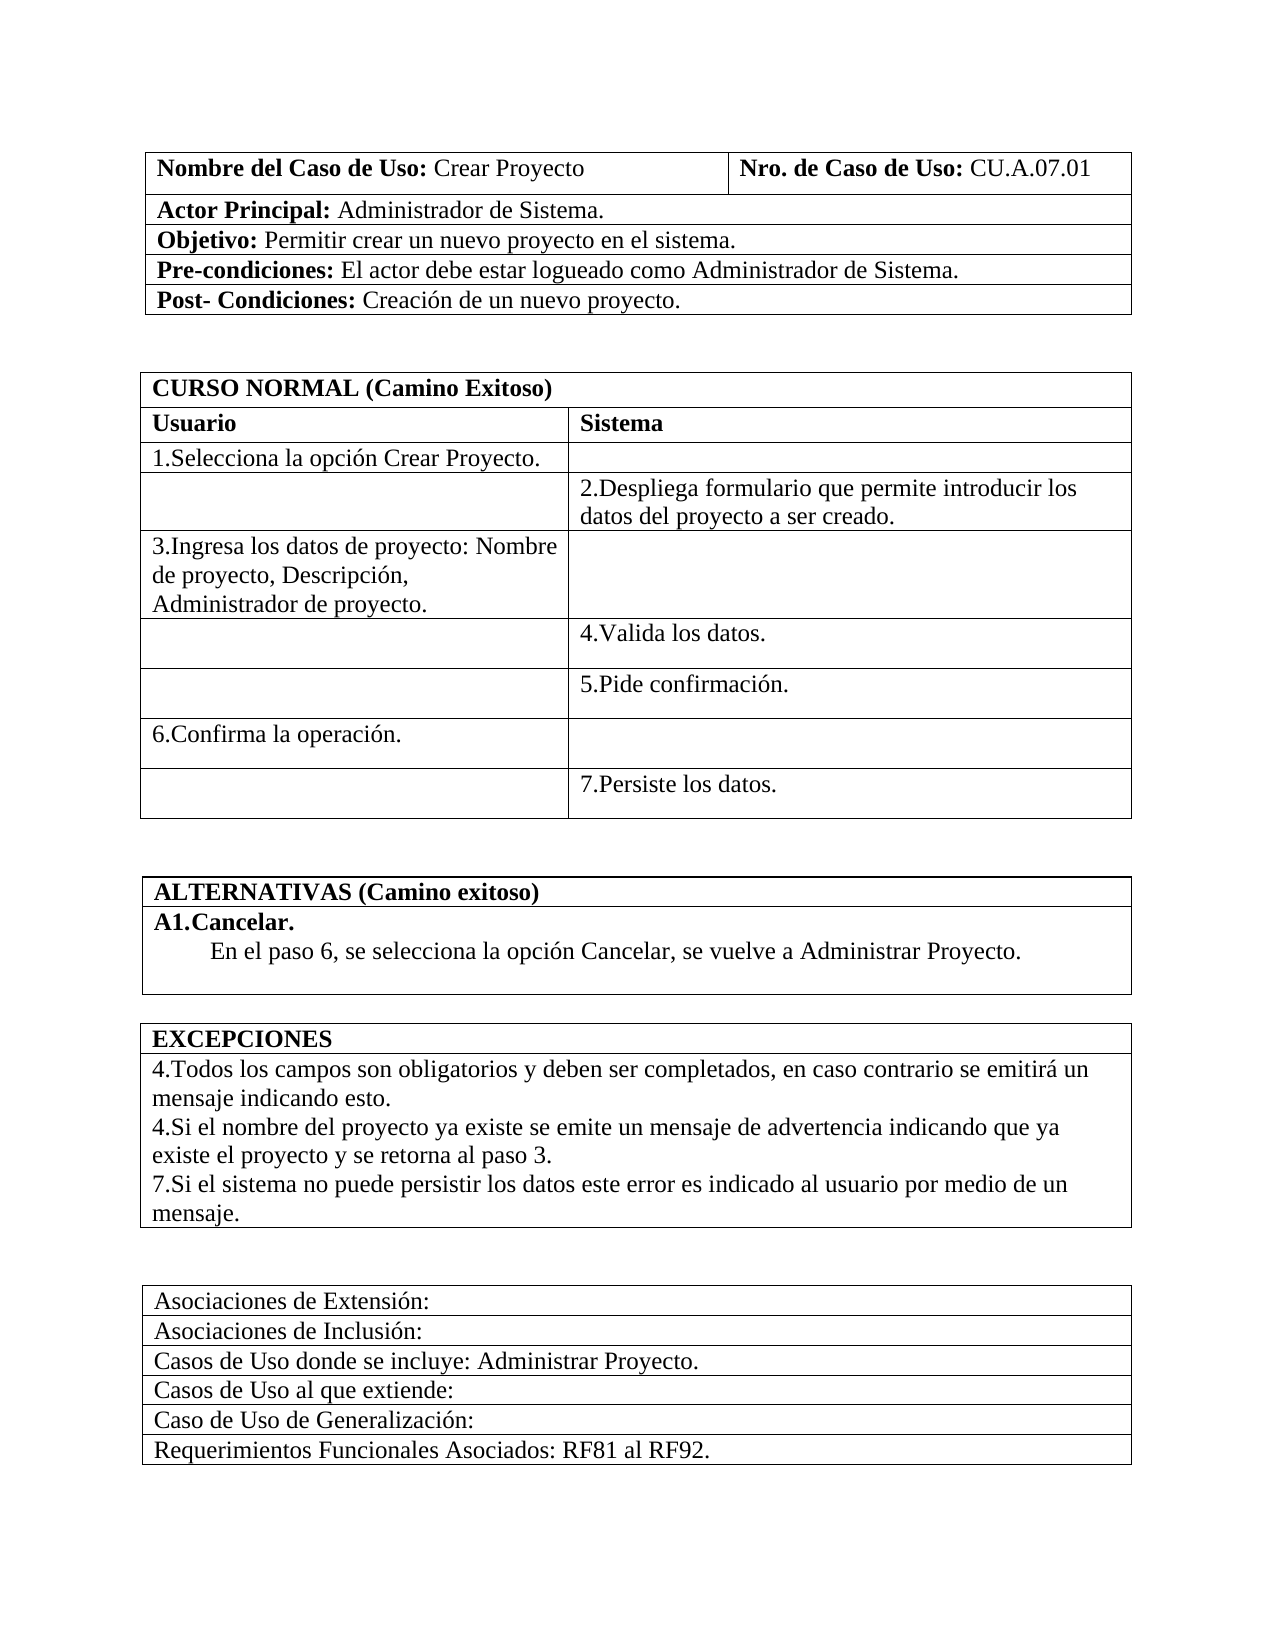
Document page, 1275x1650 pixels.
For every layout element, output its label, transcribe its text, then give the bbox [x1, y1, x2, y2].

table_cell 6.Confirma la operación. [141, 719, 568, 768]
table_header Nombre del Caso de Uso: Crear Proyecto [146, 153, 728, 194]
table_cell [141, 473, 568, 530]
table_cell 5.Pide confirmación. [569, 669, 1131, 718]
table_header Asociaciones de Extensión: [143, 1286, 1131, 1315]
table_header CURSO NORMAL (Camino Exitoso) [141, 373, 1131, 407]
table_cell [569, 443, 1131, 472]
table_cell Casos de Uso al que extiende: [143, 1376, 1131, 1404]
table_header Nro. de Caso de Uso: CU.A.07.01 [729, 153, 1131, 194]
table_cell 1.Selecciona la opción Crear Proyecto. [141, 443, 568, 472]
table_cell 4.Valida los datos. [569, 619, 1131, 668]
table_cell [569, 719, 1131, 768]
table_cell Casos de Uso donde se incluye: Administrar Proyecto. [143, 1346, 1131, 1374]
table_cell Cancelar. En el paso 6, se selecciona la opción Cancelar, se vuelve a Administrar Proyecto. [143, 907, 1131, 993]
table_cell Actor Principal: Administrador de Sistema. [146, 195, 1131, 224]
table_cell [141, 769, 568, 818]
table_cell [141, 669, 568, 718]
table_cell [141, 619, 568, 668]
table_cell 3.Ingresa los datos de proyecto: Nombre de proyecto, Descripción, Administrador de proyecto. [141, 531, 568, 617]
table_header ALTERNATIVAS (Camino exitoso) [143, 878, 1131, 906]
table_cell 2.Despliega formulario que permite introducir los datos del proyecto a ser creado. [569, 473, 1131, 530]
table_cell 7.Persiste los datos. [569, 769, 1131, 818]
table_cell Requerimientos Funcionales Asociados: RF81 al RF92. [143, 1435, 1131, 1464]
table_cell 4.Todos los campos son obligatorios y deben ser completados, en caso contrario se emitirá un mensaje indicando esto. 4.Si el nombre del proyecto ya existe se emite un mensaje de advertencia indicando que ya existe el proyecto y se retorna al paso 3. 7.Si el sistema no puede persistir los datos este error es indicado al usuario por medio de un mensaje. [141, 1054, 1131, 1227]
table_header EXCEPCIONES [141, 1024, 1131, 1053]
table_cell Pre-condiciones: El actor debe estar logueado como Administrador de Sistema. [146, 255, 1131, 284]
table_cell [569, 531, 1131, 617]
table_cell Post- Condiciones: Creación de un nuevo proyecto. [146, 285, 1131, 313]
table_cell Sistema [569, 408, 1131, 442]
table_cell Usuario [141, 408, 568, 442]
table_cell Objetivo: Permitir crear un nuevo proyecto en el sistema. [146, 225, 1131, 254]
table_cell Caso de Uso de Generalización: [143, 1405, 1131, 1434]
table_cell Asociaciones de Inclusión: [143, 1316, 1131, 1345]
